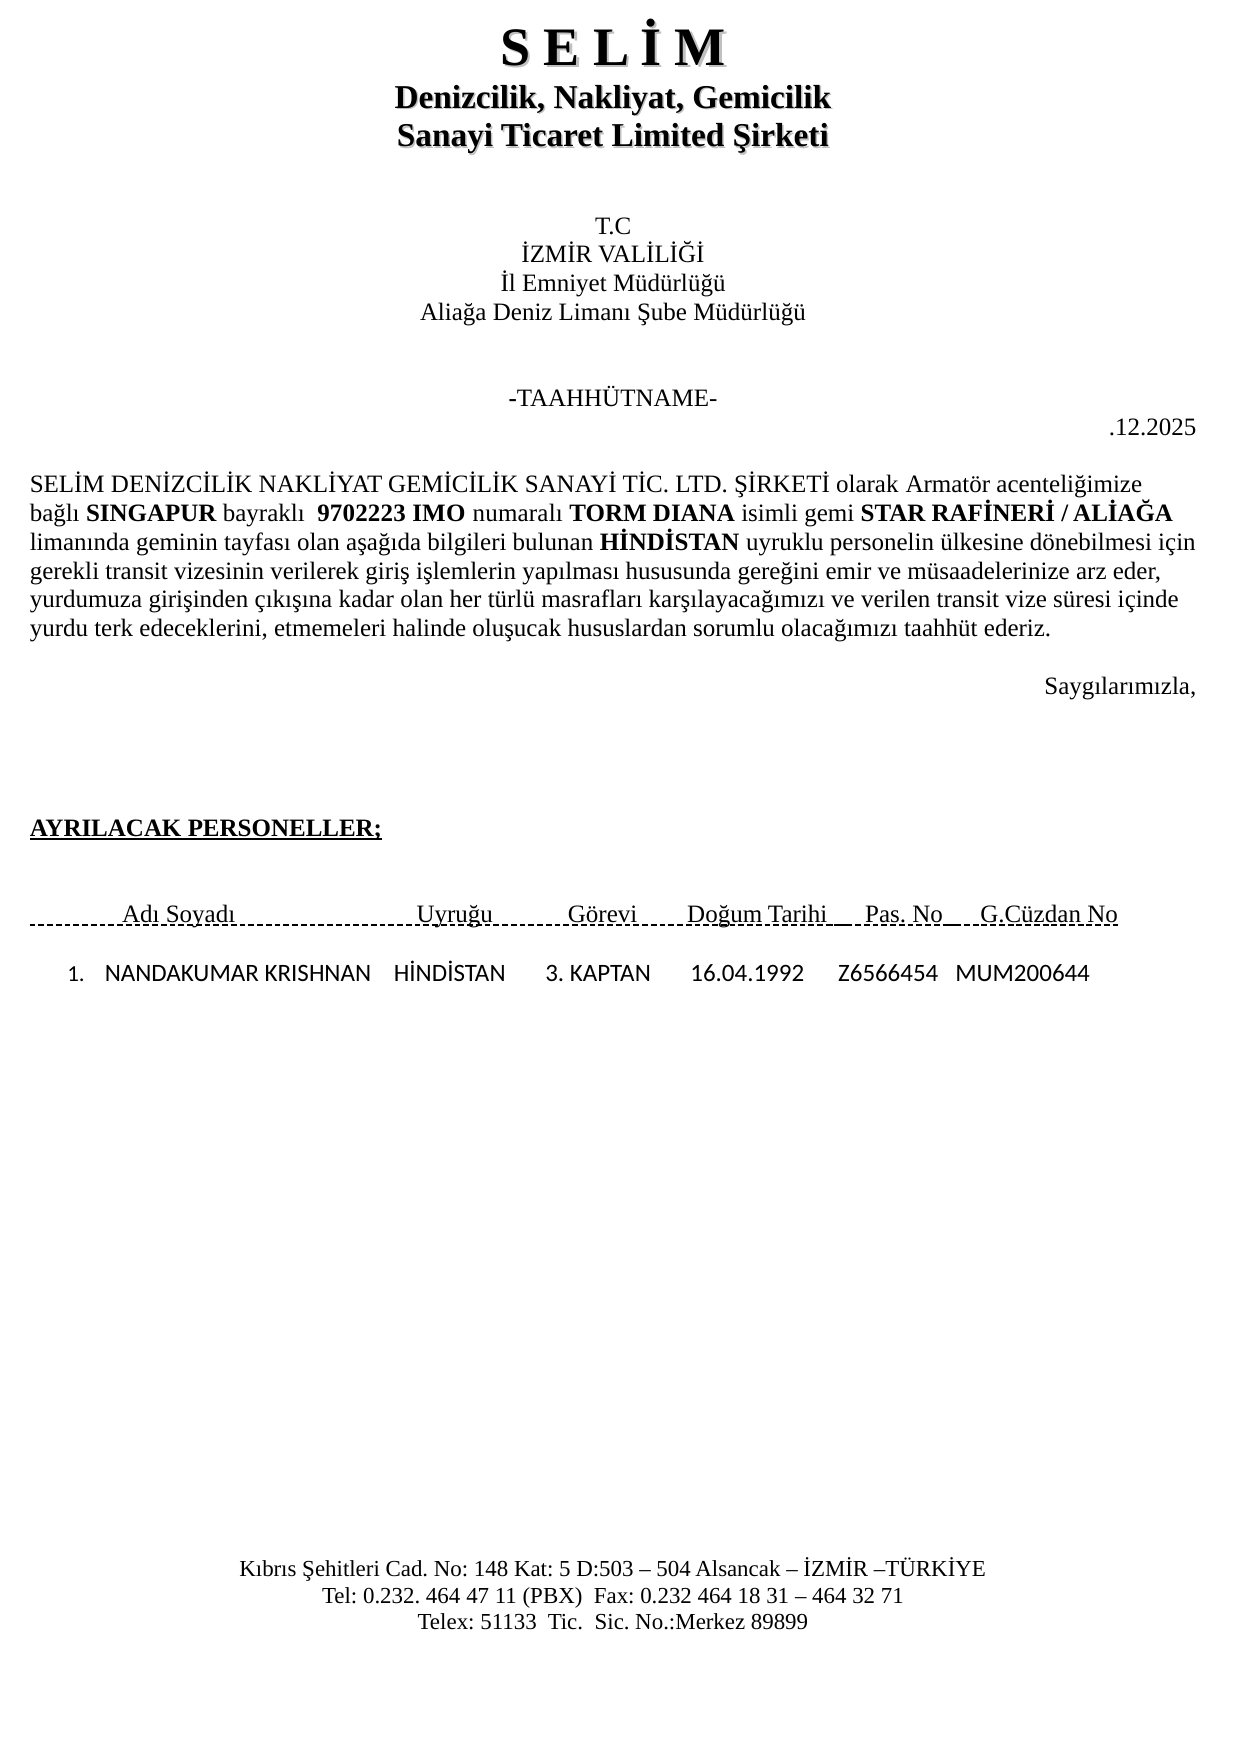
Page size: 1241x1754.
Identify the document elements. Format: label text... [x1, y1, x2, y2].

text AYRILACAK PERSONELLER; [29, 813, 1196, 842]
text .12.2025 [29, 412, 1196, 441]
text -TAAHHÜTNAME- [29, 383, 1196, 412]
text Sanayi Ticaret Limited Şirketi [29, 115, 1196, 154]
text İZMİR VALİLİĞİ [29, 239, 1196, 268]
text Adı Soyadı Uyruğu Görevi Doğum Tarihi Pas. No G.Cüzdan No [29, 899, 1196, 928]
text S E L İ M [29, 15, 1196, 77]
text Saygılarımızla, [29, 671, 1196, 699]
text Tel: 0.232. 464 47 11 (PBX) Fax: 0.232 464 18 31 – 464 32 71 [29, 1582, 1196, 1608]
text SELİM DENİZCİLİK NAKLİYAT GEMİCİLİK SANAYİ TİC. LTD. ŞİRKETİ olarak Armatör acenteliğimize bağlı SINGAPUR bayraklı 9702223 IMO numaralı TORM DIANA isimli gemi STAR RAFİNERİ / ALİAĞA limanında geminin tayfası olan aşağıda bilgileri bulunan HİNDİSTAN uyruklu personelin ülkesine dönebilmesi için gerekli transit vizesinin verilerek giriş işlemlerin yapılması hususunda gereğini emir ve müsaadelerinize arz eder, yurdumuza girişinden çıkışına kadar olan her türlü masrafları karşılayacağımızı ve verilen transit vize süresi içinde yurdu terk edeceklerini, etmemeleri halinde oluşucak hususlardan sorumlu olacağımızı taahhüt ederiz. [29, 469, 1196, 642]
text İl Emniyet Müdürlüğü [29, 268, 1196, 297]
text Aliağa Deniz Limanı Şube Müdürlüğü [29, 297, 1196, 326]
text T.C [29, 211, 1196, 239]
text Denizcilik, Nakliyat, Gemicilik [29, 77, 1196, 115]
text Kıbrıs Şehitleri Cad. No: 148 Kat: 5 D:503 – 504 Alsancak – İZMİR –TÜRKİYE [29, 1555, 1196, 1582]
list NANDAKUMAR KRISHNAN HİNDİSTAN 3. KAPTAN 16.04.1992 Z6566454 MUM200644 [67, 957, 1240, 988]
text Telex: 51133 Tic. Sic. No.:Merkez 89899 [29, 1608, 1196, 1634]
